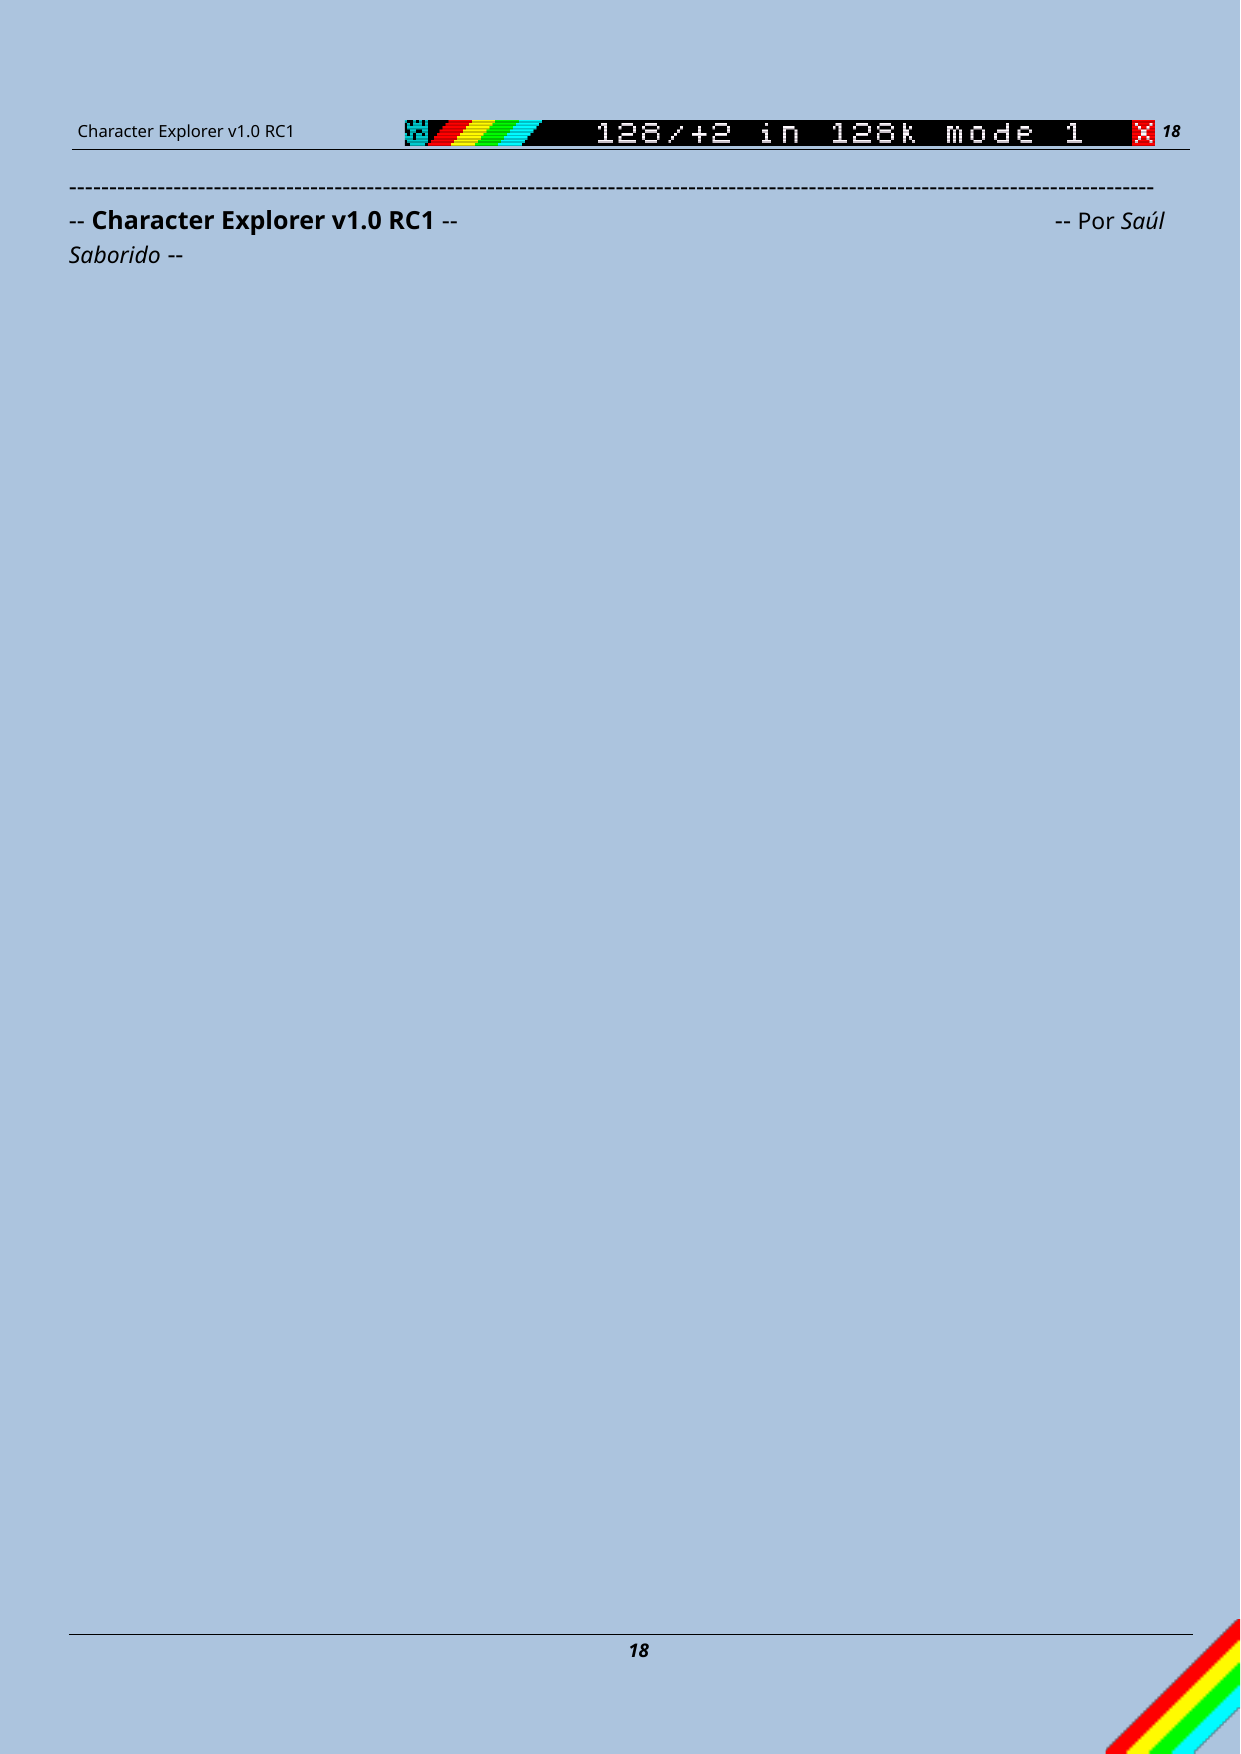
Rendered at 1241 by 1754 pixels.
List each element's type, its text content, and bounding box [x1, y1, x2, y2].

picture [404, 120, 1155, 146]
picture [1105, 1619, 1241, 1754]
text -- Character Explorer v1.0 RC1 -- -- Por Saúl Saborido -- [69, 203, 1193, 271]
text --------------------------------------------------------------------------------------------------------------------------------------- [69, 169, 1193, 203]
